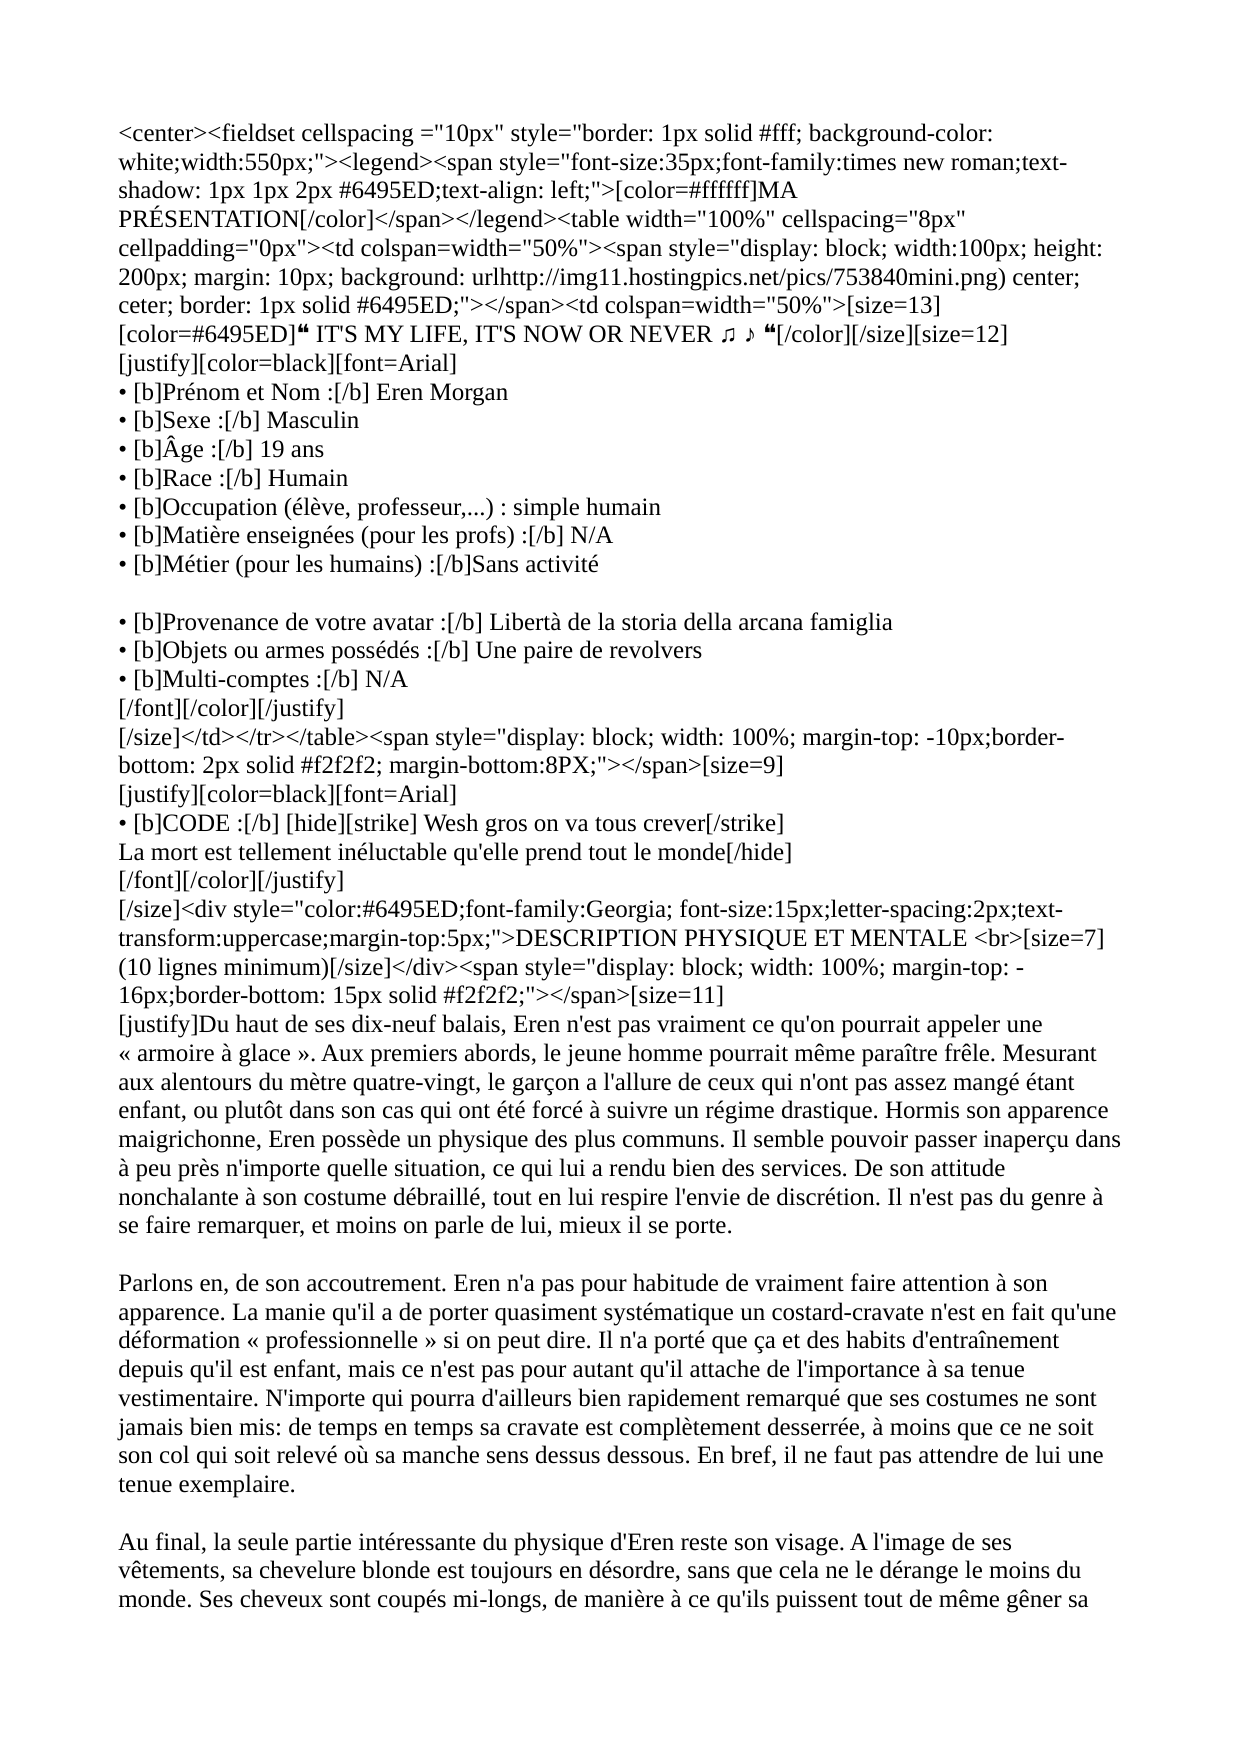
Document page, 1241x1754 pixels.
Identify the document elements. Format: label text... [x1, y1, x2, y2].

text <center><fieldset cellspacing ="10px" style="border: 1px solid #fff; background-color: white;width:550px;"><legend><span style="font-size:35px;font-family:times new roman;text-shadow: 1px 1px 2px #6495ED;text-align: left;">[color=#ffffff]MA PRÉSENTATION[/color]</span></legend><table width="100%" cellspacing="8px" cellpadding="0px"><td colspan=width="50%"><span style="display: block; width:100px; height: 200px; margin: 10px; background: urlhttp://img11.hostingpics.net/pics/753840mini.png) center; ceter; border: 1px solid #6495ED;"></span><td colspan=width="50%">[size=13] [color=#6495ED]❝ IT'S MY LIFE, IT'S NOW OR NEVER ♫ ♪ ❝[/color][/size][size=12] [justify][color=black][font=Arial] • [b]Prénom et Nom :[/b] Eren Morgan • [b]Sexe :[/b] Masculin • [b]Âge :[/b] 19 ans • [b]Race :[/b] Humain • [b]Occupation (élève, professeur,...) : simple humain • [b]Matière enseignées (pour les profs) :[/b] N/A • [b]Métier (pour les humains) :[/b]Sans activité • [b]Provenance de votre avatar :[/b] Libertà de la storia della arcana famiglia • [b]Objets ou armes possédés :[/b] Une paire de revolvers • [b]Multi-comptes :[/b] N/A [/font][/color][/justify] [/size]</td></tr></table><span style="display: block; width: 100%; margin-top: -10px;border-bottom: 2px solid #f2f2f2; margin-bottom:8PX;"></span>[size=9] [justify][color=black][font=Arial] • [b]CODE :[/b] [hide][strike] Wesh gros on va tous crever[/strike] [118, 118, 1122, 837]
text La mort est tellement inéluctable qu'elle prend tout le monde[/hide] [/font][/color][/justify] [/size]<div style="color:#6495ED;font-family:Georgia; font-size:15px;letter-spacing:2px;text-transform:uppercase;margin-top:5px;">DESCRIPTION PHYSIQUE ET MENTALE <br>[size=7](10 lignes minimum)[/size]</div><span style="display: block; width: 100%; margin-top: -16px;border-bottom: 15px solid #f2f2f2;"></span>[size=11] [justify]Du haut de ses dix-neuf balais, Eren n'est pas vraiment ce qu'on pourrait appeler une « armoire à glace ». Aux premiers abords, le jeune homme pourrait même paraître frêle. Mesurant aux alentours du mètre quatre-vingt, le garçon a l'allure de ceux qui n'ont pas assez mangé étant enfant, ou plutôt dans son cas qui ont été forcé à suivre un régime drastique. Hormis son apparence maigrichonne, Eren possède un physique des plus communs. Il semble pouvoir passer inaperçu dans à peu près n'importe quelle situation, ce qui lui a rendu bien des services. De son attitude nonchalante à son costume débraillé, tout en lui respire l'envie de discrétion. Il n'est pas du genre à se faire remarquer, et moins on parle de lui, mieux il se porte. [118, 837, 1122, 1239]
text Au final, la seule partie intéressante du physique d'Eren reste son visage. A l'image de ses vêtements, sa chevelure blonde est toujours en désordre, sans que cela ne le dérange le moins du monde. Ses cheveux sont coupés mi-longs, de manière à ce qu'ils puissent tout de même gêner sa [118, 1527, 1122, 1613]
text Parlons en, de son accoutrement. Eren n'a pas pour habitude de vraiment faire attention à son apparence. La manie qu'il a de porter quasiment systématique un costard-cravate n'est en fait qu'une déformation « professionnelle » si on peut dire. Il n'a porté que ça et des habits d'entraînement depuis qu'il est enfant, mais ce n'est pas pour autant qu'il attache de l'importance à sa tenue vestimentaire. N'importe qui pourra d'ailleurs bien rapidement remarqué que ses costumes ne sont jamais bien mis: de temps en temps sa cravate est complètement desserrée, à moins que ce ne soit son col qui soit relevé où sa manche sens dessus dessous. En bref, il ne faut pas attendre de lui une tenue exemplaire. [118, 1268, 1122, 1498]
